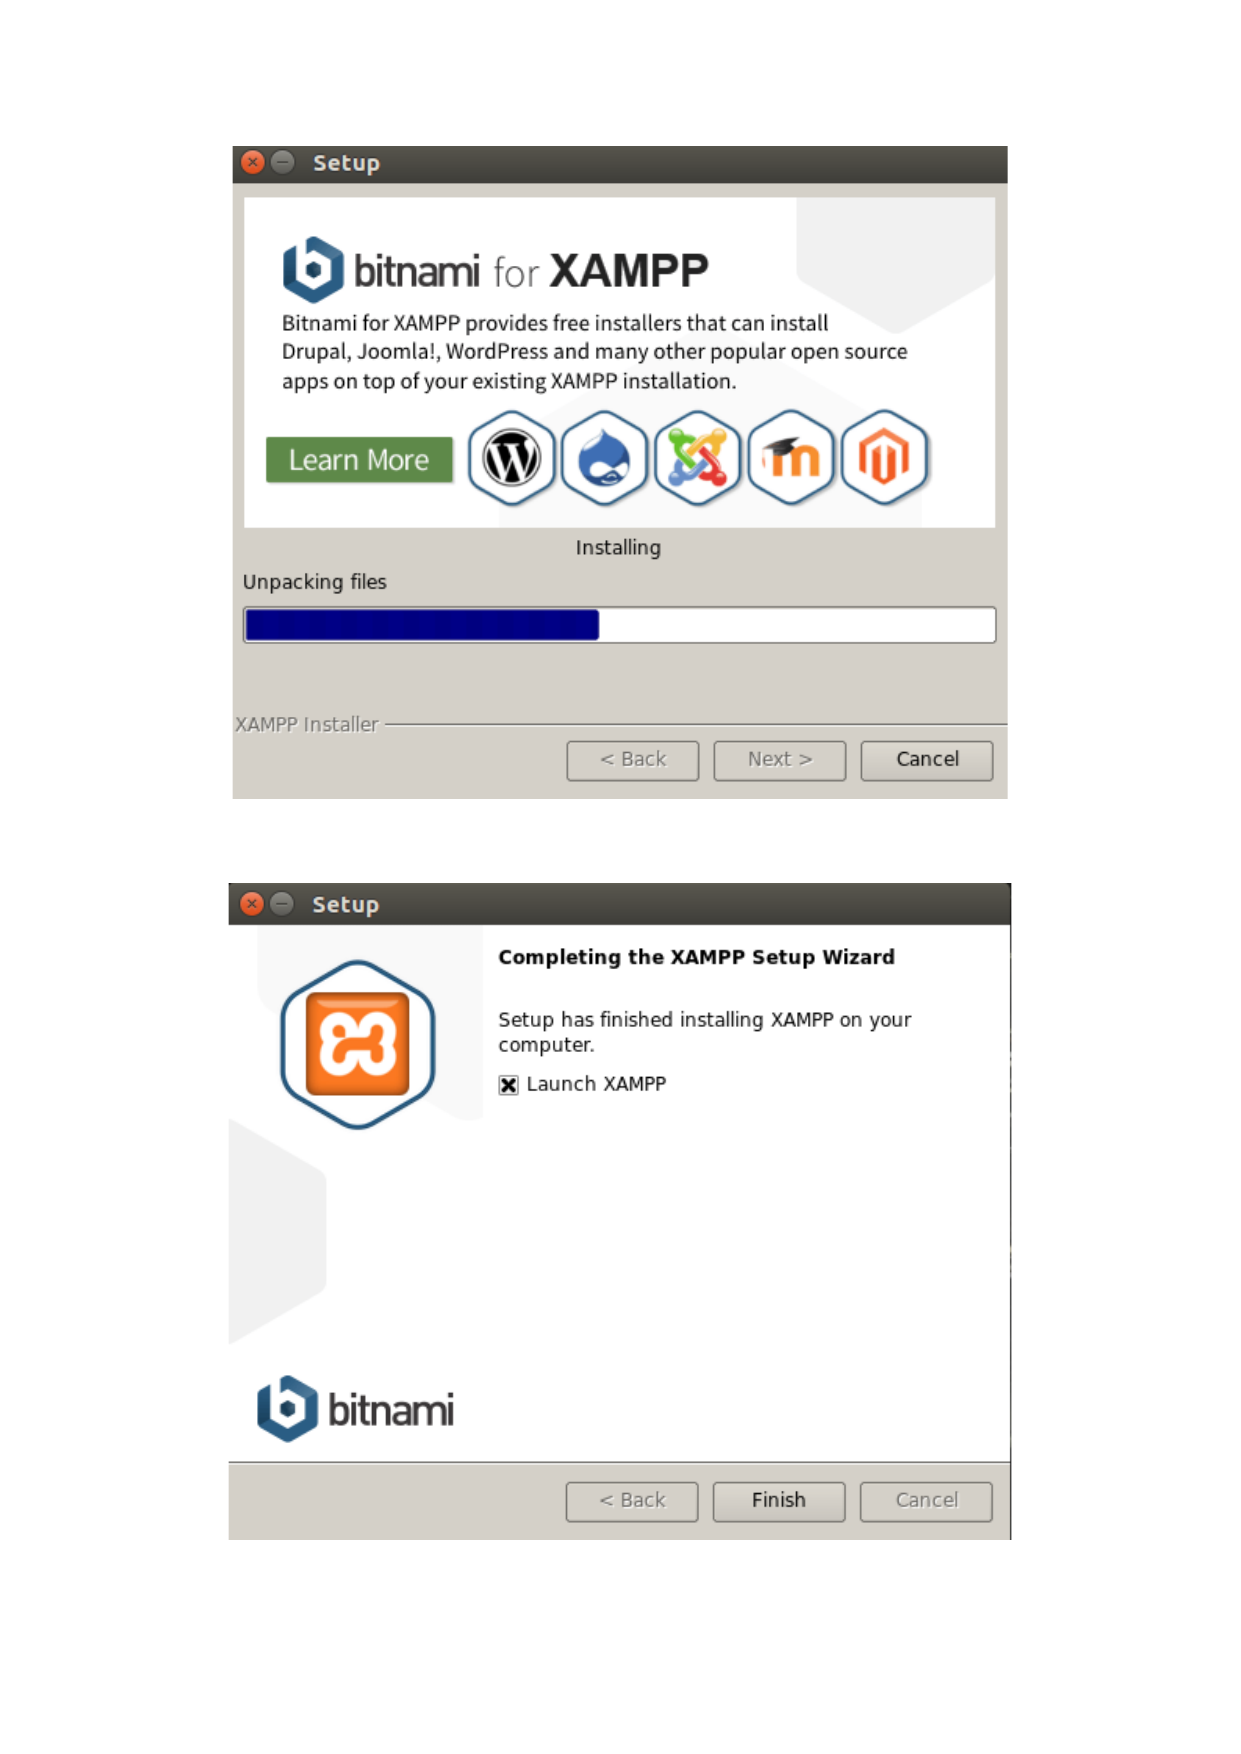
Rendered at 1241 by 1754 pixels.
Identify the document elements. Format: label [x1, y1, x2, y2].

picture [228, 883, 1012, 1540]
picture [232, 146, 1008, 799]
